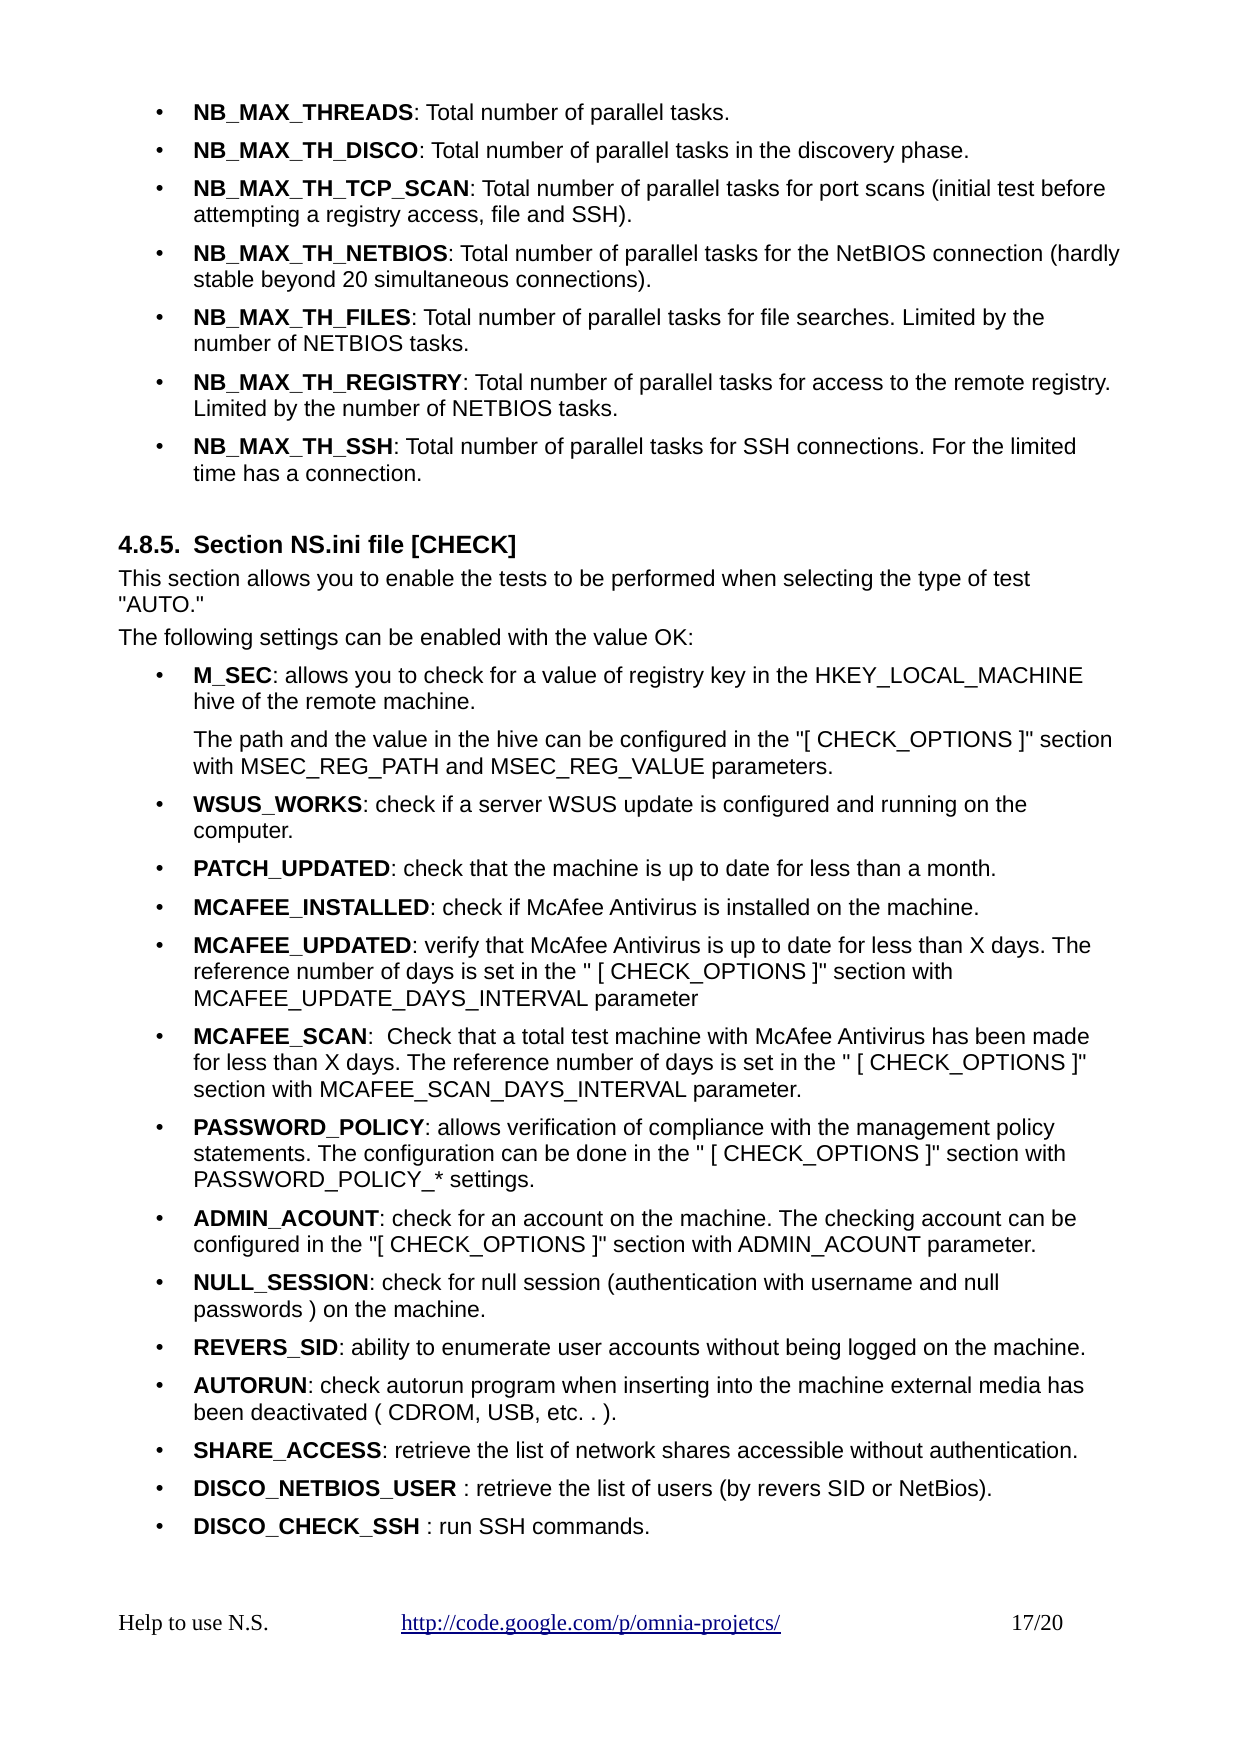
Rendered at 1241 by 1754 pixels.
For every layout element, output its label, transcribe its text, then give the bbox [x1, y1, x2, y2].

list MCAFEE_SCAN: Check that a total test machine with McAfee Antivirus has been made for less than X days. The reference number of days is set in the " [ CHECK_OPTIONS ]" section with MCAFEE_SCAN_DAYS_INTERVAL parameter. [156, 1023, 1122, 1102]
list MCAFEE_UPDATED: verify that McAfee Antivirus is up to date for less than X days. The reference number of days is set in the " [ CHECK_OPTIONS ]" section with MCAFEE_UPDATE_DAYS_INTERVAL parameter [156, 932, 1122, 1011]
text The following settings can be enabled with the value OK: [118, 623, 1122, 650]
list The path and the value in the hive can be configured in the "[ CHECK_OPTIONS ]" section with MSEC_REG_PATH and MSEC_REG_VALUE parameters. [156, 726, 1122, 779]
list NB_MAX_TH_REGISTRY: Total number of parallel tasks for access to the remote registry. Limited by the number of NETBIOS tasks. [156, 369, 1122, 421]
list NB_MAX_TH_FILES: Total number of parallel tasks for file searches. Limited by the number of NETBIOS tasks. [156, 304, 1122, 357]
list AUTORUN: check autorun program when inserting into the machine external media has been deactivated ( CDROM, USB, etc. . ). [156, 1372, 1122, 1425]
list M_SEC: allows you to check for a value of registry key in the HKEY_LOCAL_MACHINE hive of the remote machine. [156, 662, 1122, 714]
list NB_MAX_TH_TCP_SCAN: Total number of parallel tasks for port scans (initial test before attempting a registry access, file and SSH). [156, 175, 1122, 228]
subtitle Section NS.ini file [CHECK] [118, 530, 1122, 559]
text This section allows you to enable the tests to be performed when selecting the type of test "AUTO." [118, 565, 1122, 617]
list PASSWORD_POLICY: allows verification of compliance with the management policy statements. The configuration can be done in the " [ CHECK_OPTIONS ]" section with PASSWORD_POLICY_* settings. [156, 1114, 1122, 1193]
list SHARE_ACCESS: retrieve the list of network shares accessible without authentication. [156, 1437, 1122, 1463]
list REVERS_SID: ability to enumerate user accounts without being logged on the machine. [156, 1334, 1122, 1360]
list NB_MAX_TH_DISCO: Total number of parallel tasks in the discovery phase. [156, 137, 1122, 163]
list DISCO_NETBIOS_USER : retrieve the list of users (by revers SID or NetBios). [156, 1475, 1122, 1501]
list DISCO_CHECK_SSH : run SSH commands. [156, 1513, 1122, 1539]
list ADMIN_ACOUNT: check for an account on the machine. The checking account can be configured in the "[ CHECK_OPTIONS ]" section with ADMIN_ACOUNT parameter. [156, 1205, 1122, 1257]
list WSUS_WORKS: check if a server WSUS update is configured and running on the computer. [156, 791, 1122, 843]
list NB_MAX_THREADS: Total number of parallel tasks. [156, 98, 1122, 125]
list NB_MAX_TH_SSH: Total number of parallel tasks for SSH connections. For the limited time has a connection. [156, 433, 1122, 486]
list MCAFEE_INSTALLED: check if McAfee Antivirus is installed on the machine. [156, 894, 1122, 920]
list PATCH_UPDATED: check that the machine is up to date for less than a month. [156, 855, 1122, 882]
list NB_MAX_TH_NETBIOS: Total number of parallel tasks for the NetBIOS connection (hardly stable beyond 20 simultaneous connections). [156, 239, 1122, 292]
list NULL_SESSION: check for null session (authentication with username and null passwords ) on the machine. [156, 1269, 1122, 1322]
